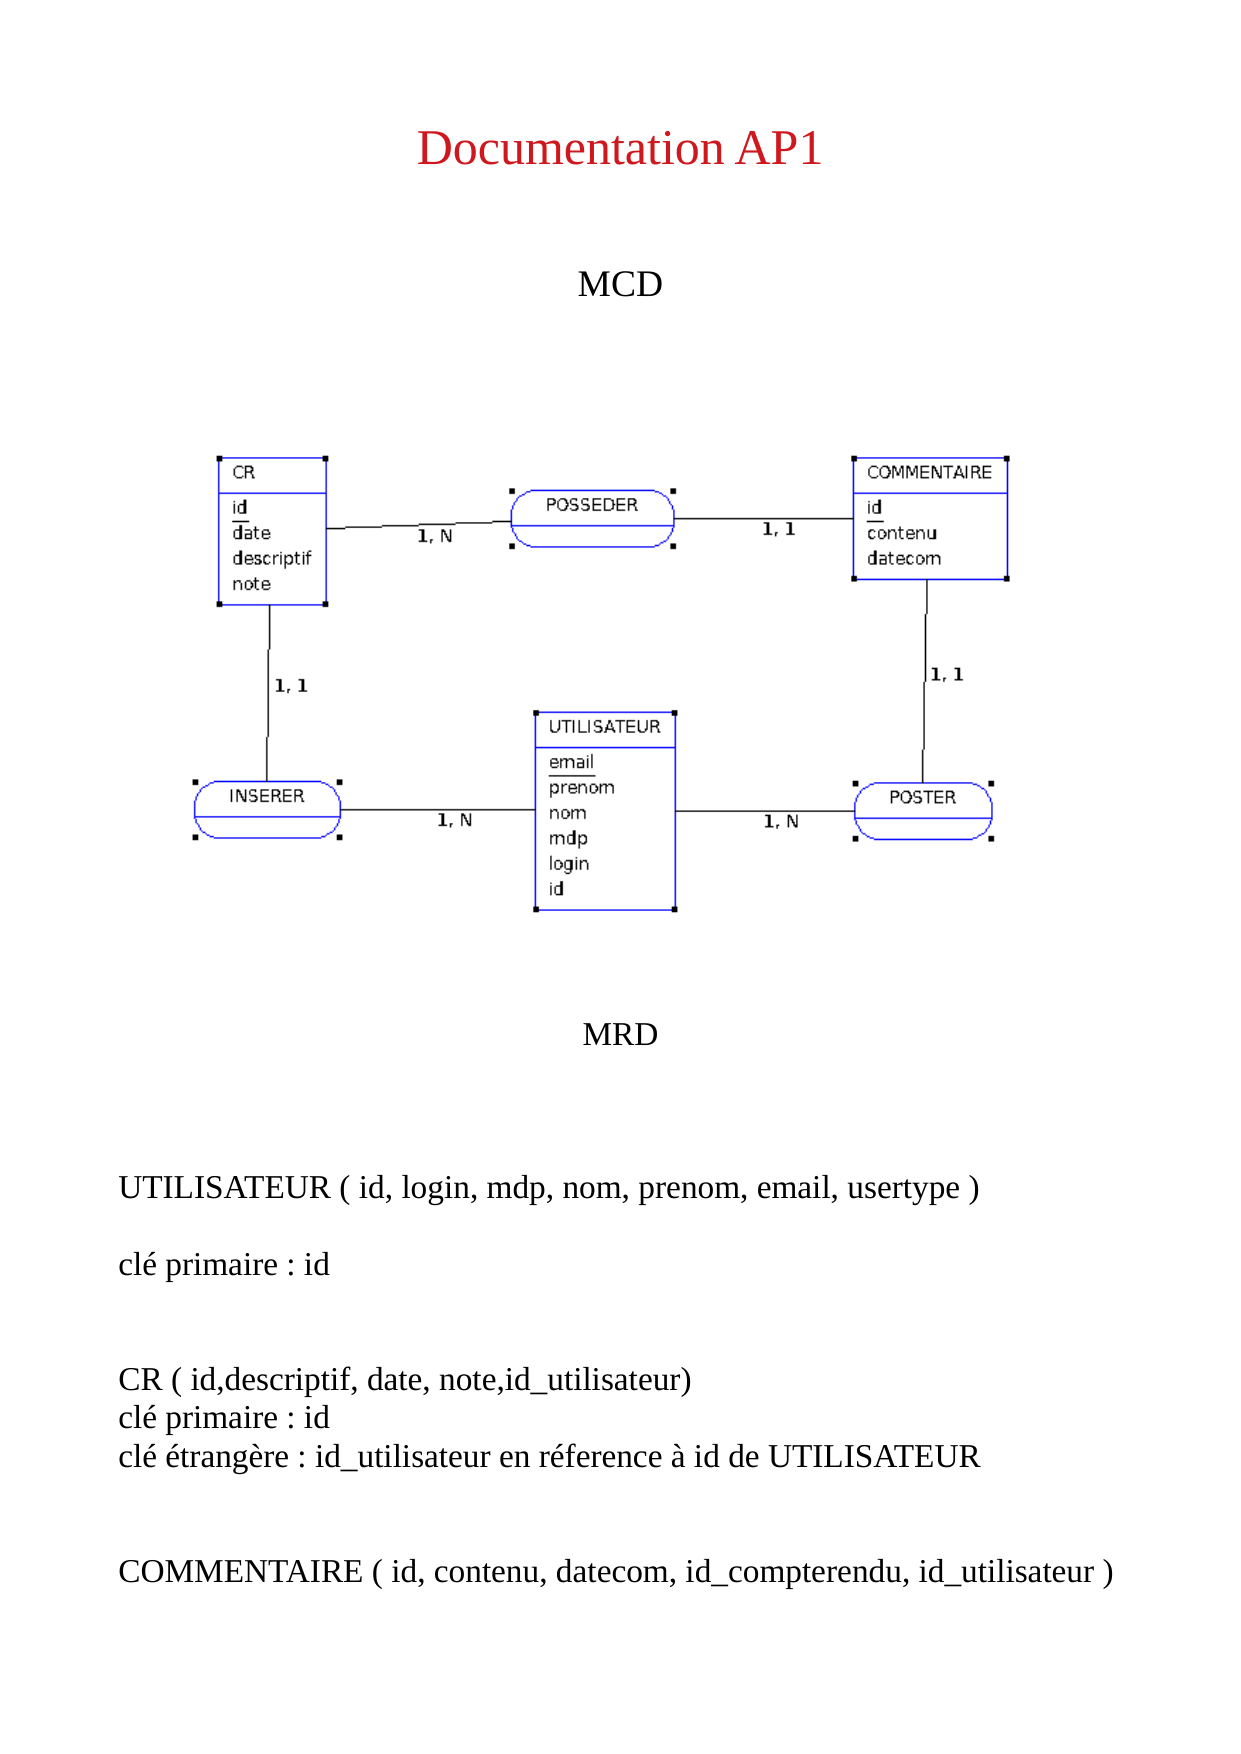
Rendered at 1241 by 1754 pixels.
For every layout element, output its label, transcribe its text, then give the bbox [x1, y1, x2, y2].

text MCD [118, 262, 1122, 305]
text clé étrangère : id_utilisateur en réference à id de UTILISATEUR [118, 1436, 1122, 1474]
picture [108, 391, 1113, 976]
text COMMENTAIRE ( id, contenu, datecom, id_compterendu, id_utilisateur ) [118, 1551, 1122, 1589]
text MRD [118, 1014, 1122, 1052]
text UTILISATEUR ( id, login, mdp, nom, prenom, email, usertype ) [118, 1167, 1122, 1206]
text CR ( id,descriptif, date, note,id_utilisateur) [118, 1359, 1122, 1397]
text clé primaire : id [118, 1397, 1122, 1436]
text clé primaire : id [118, 1244, 1122, 1282]
text Documentation AP1 [118, 118, 1122, 176]
